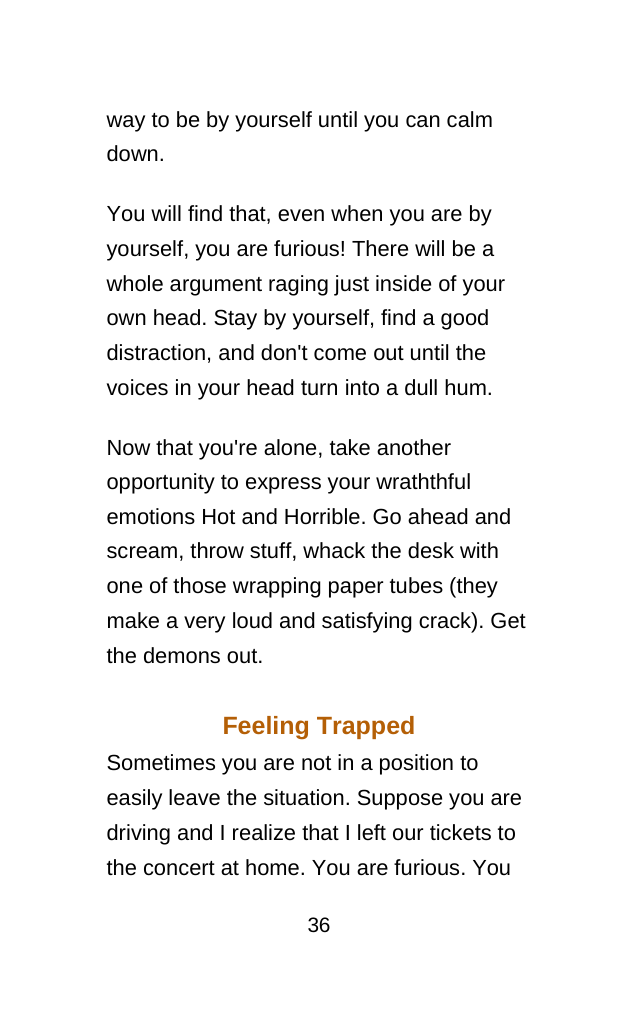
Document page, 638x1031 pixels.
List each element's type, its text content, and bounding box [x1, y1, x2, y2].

text You will find that, even when you are by yourself, you are furious! There will be a whole argument raging just inside of your own head. Stay by yourself, find a good distraction, and don't come out until the voices in your head turn into a dull hum. [106, 201, 531, 400]
subtitle Feeling Trapped [106, 711, 531, 739]
text Sometimes you are not in a position to easily leave the situation. Suppose you are driving and I realize that I left our tickets to the concert at home. You are furious. You [106, 750, 531, 879]
text way to be by yourself until you can calm down. [106, 106, 531, 166]
text Now that you're alone, take another opportunity to express your wraththful emotions Hot and Horrible. Go ahead and scream, throw stuff, whack the desk with one of those wrapping paper tubes (they make a very loud and satisfying crack). Get the demons out. [106, 434, 531, 668]
